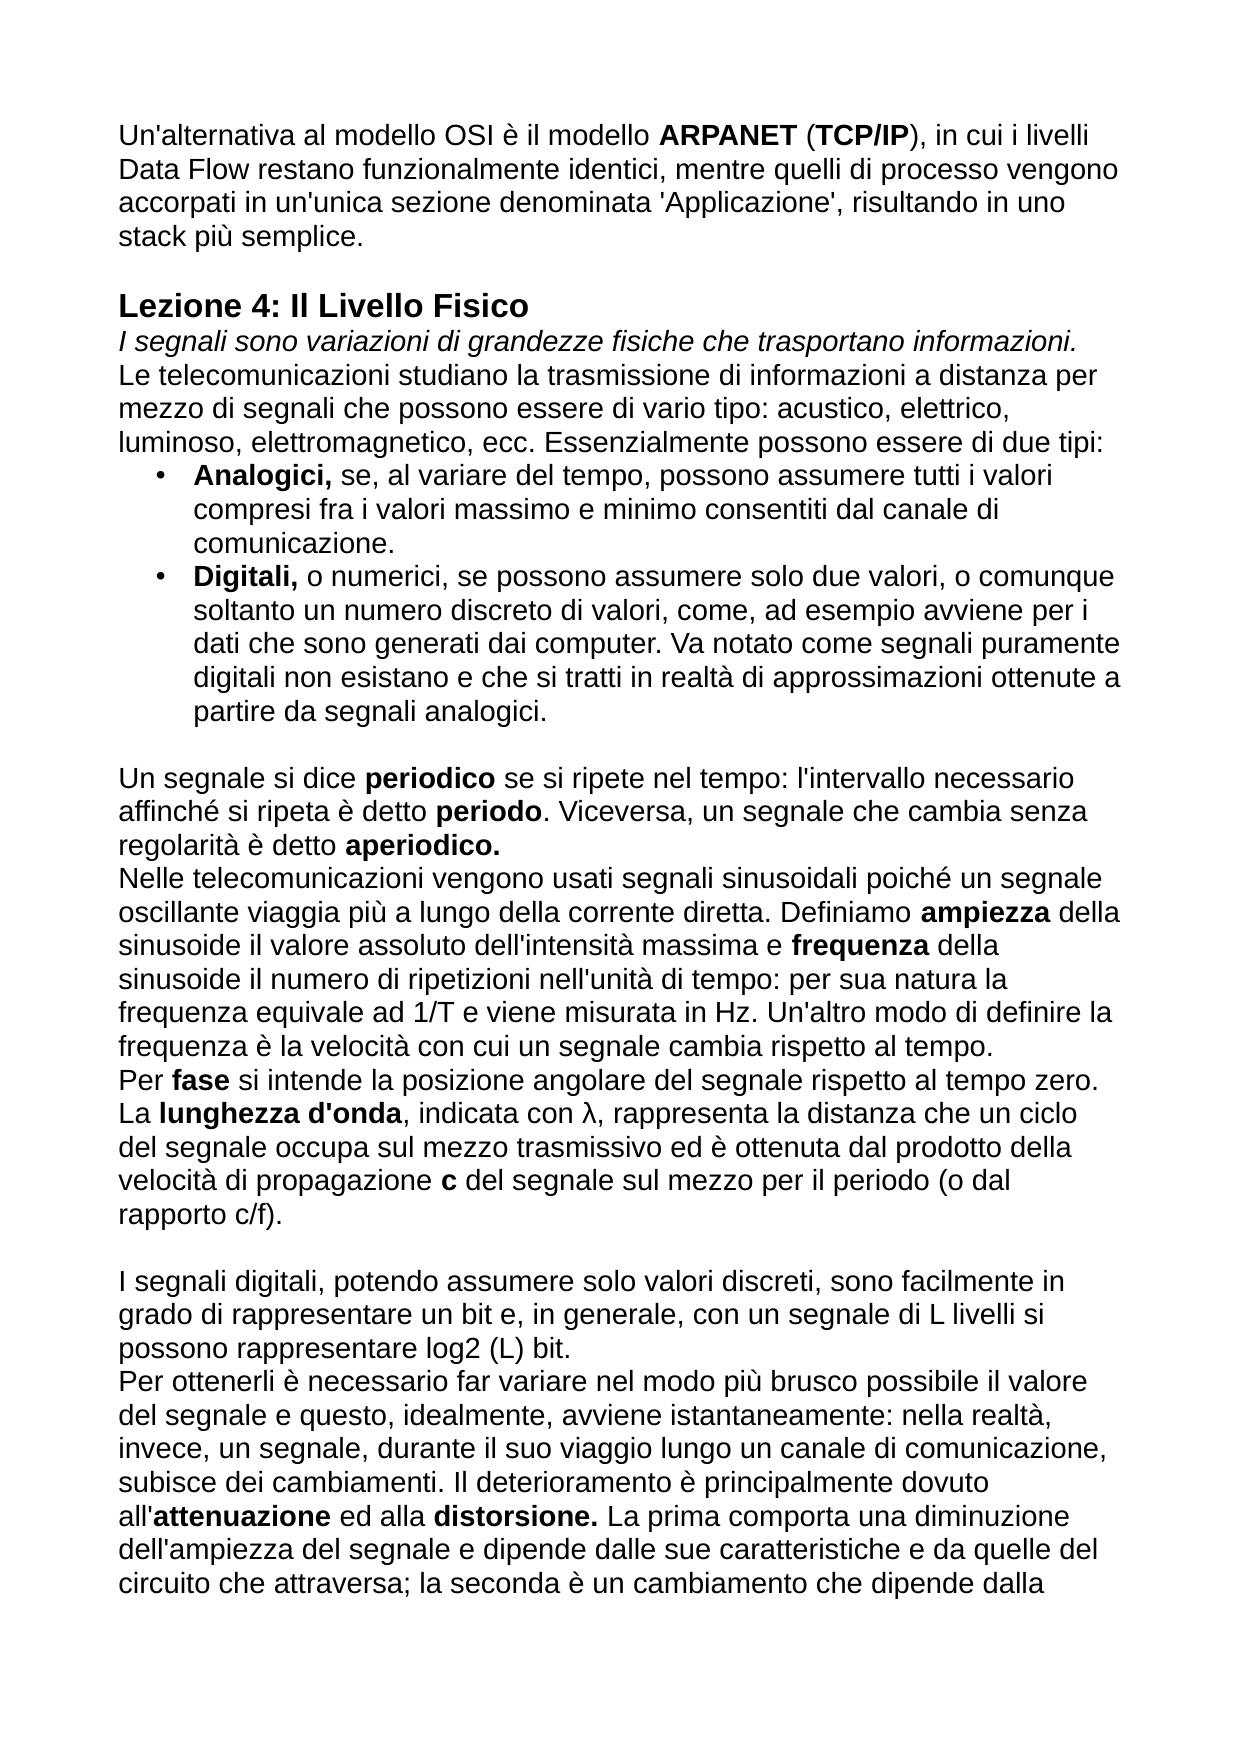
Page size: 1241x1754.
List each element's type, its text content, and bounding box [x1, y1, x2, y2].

text La lunghezza d'onda, indicata con λ, rappresenta la distanza che un ciclo del segnale occupa sul mezzo trasmissivo ed è ottenuta dal prodotto della velocità di propagazione c del segnale sul mezzo per il periodo (o dal rapporto c/f). [118, 1096, 1122, 1230]
text Un'alternativa al modello OSI è il modello ARPANET (TCP/IP), in cui i livelli Data Flow restano funzionalmente identici, mentre quelli di processo vengono accorpati in un'unica sezione denominata 'Applicazione', risultando in uno stack più semplice. [118, 118, 1122, 252]
text Un segnale si dice periodico se si ripete nel tempo: l'intervallo necessario affinché si ripeta è detto periodo. Viceversa, un segnale che cambia senza regolarità è detto aperiodico. [118, 761, 1122, 861]
text I segnali digitali, potendo assumere solo valori discreti, sono facilmente in grado di rappresentare un bit e, in generale, con un segnale di L livelli si possono rappresentare log2 (L) bit. [118, 1264, 1122, 1364]
list Analogici, se, al variare del tempo, possono assumere tutti i valori compresi fra i valori massimo e minimo consentiti dal canale di comunicazione. [156, 458, 1122, 559]
text Per fase si intende la posizione angolare del segnale rispetto al tempo zero. [118, 1063, 1122, 1096]
text Lezione 4: Il Livello Fisico [118, 286, 1122, 324]
list Digitali, o numerici, se possono assumere solo due valori, o comunque soltanto un numero discreto di valori, come, ad esempio avviene per i dati che sono generati dai computer. Va notato come segnali puramente digitali non esistano e che si tratti in realtà di approssimazioni ottenute a partire da segnali analogici. [156, 559, 1122, 727]
text Le telecomunicazioni studiano la trasmissione di informazioni a distanza per mezzo di segnali che possono essere di vario tipo: acustico, elettrico, luminoso, elettromagnetico, ecc. Essenzialmente possono essere di due tipi: [118, 358, 1122, 458]
text I segnali sono variazioni di grandezze fisiche che trasportano informazioni. [118, 324, 1122, 358]
text Nelle telecomunicazioni vengono usati segnali sinusoidali poiché un segnale oscillante viaggia più a lungo della corrente diretta. Definiamo ampiezza della sinusoide il valore assoluto dell'intensità massima e frequenza della sinusoide il numero di ripetizioni nell'unità di tempo: per sua natura la frequenza equivale ad 1/T e viene misurata in Hz. Un'altro modo di definire la frequenza è la velocità con cui un segnale cambia rispetto al tempo. [118, 861, 1122, 1063]
text Per ottenerli è necessario far variare nel modo più brusco possibile il valore del segnale e questo, idealmente, avviene istantaneamente: nella realtà, invece, un segnale, durante il suo viaggio lungo un canale di comunicazione, subisce dei cambiamenti. Il deterioramento è principalmente dovuto all'attenuazione ed alla distorsione. La prima comporta una diminuzione dell'ampiezza del segnale e dipende dalle sue caratteristiche e da quelle del circuito che attraversa; la seconda è un cambiamento che dipende dalla [118, 1364, 1122, 1599]
